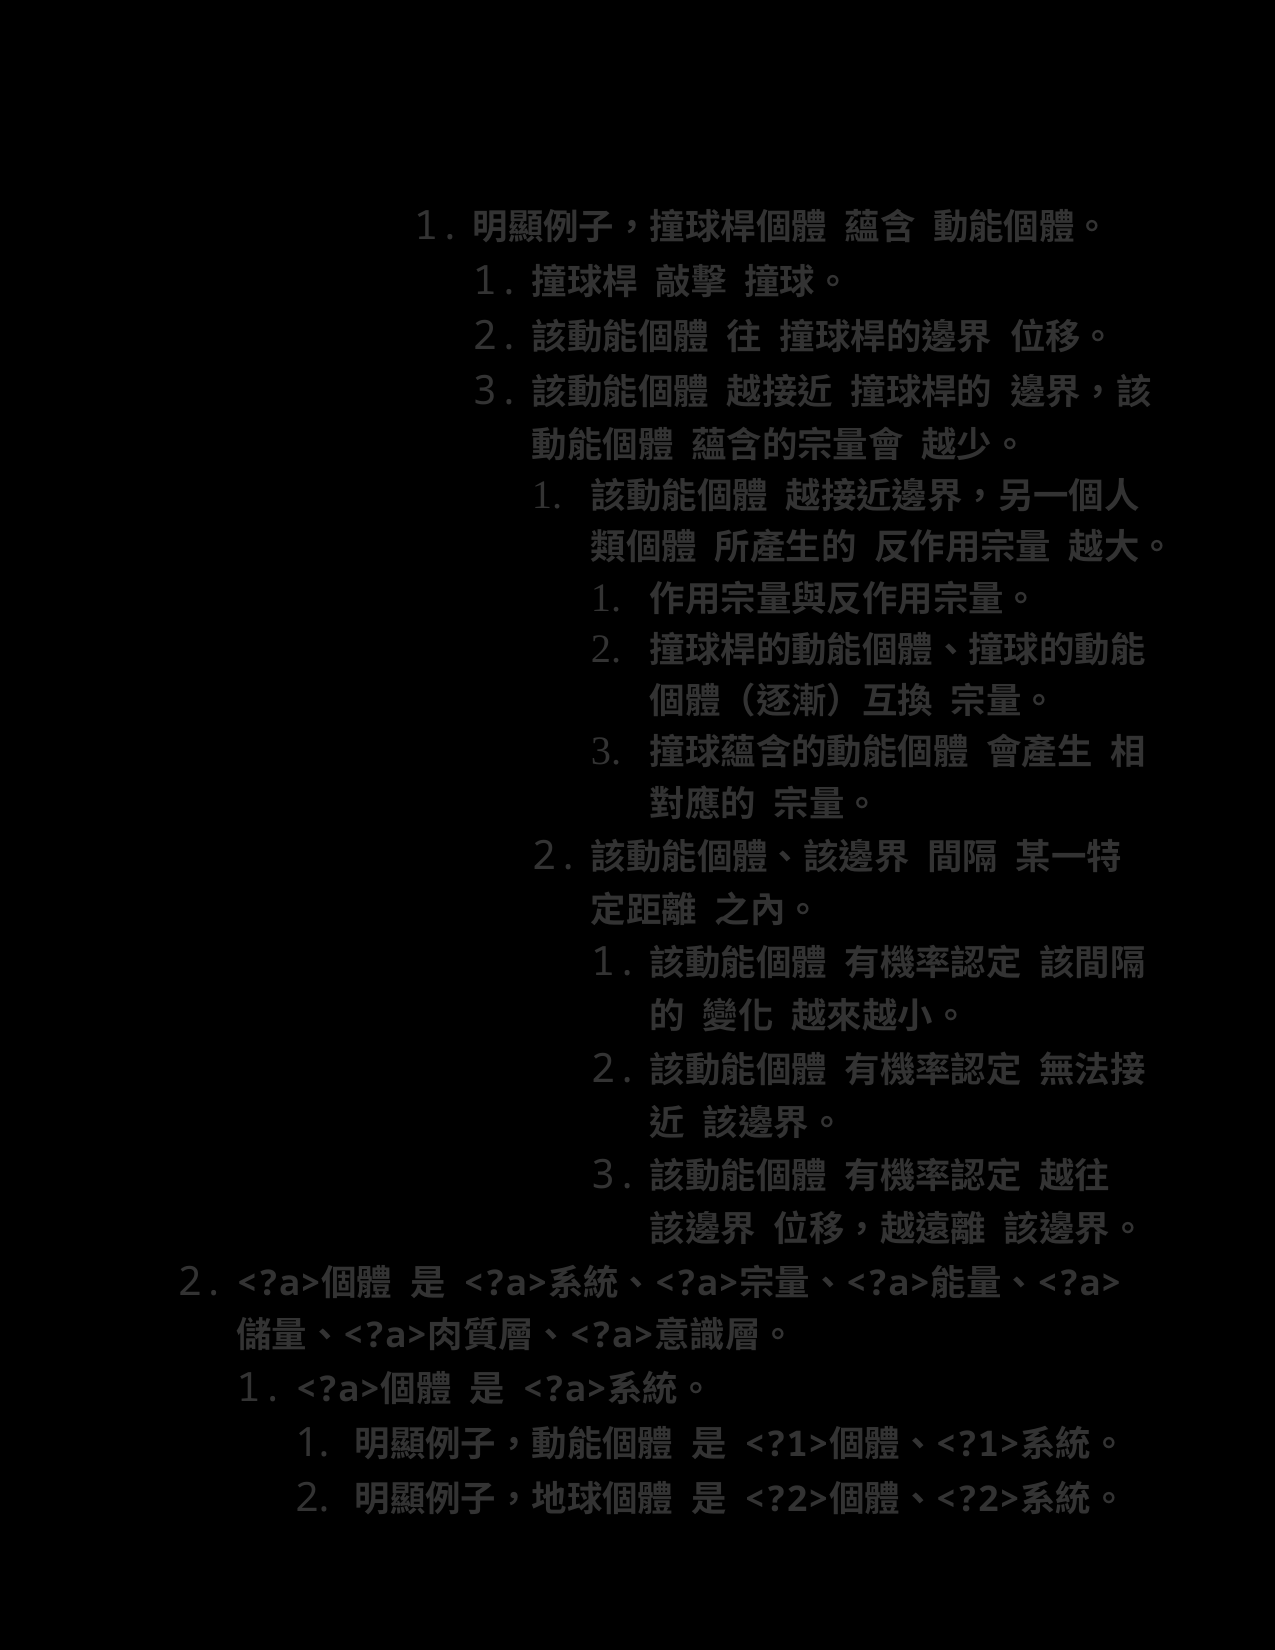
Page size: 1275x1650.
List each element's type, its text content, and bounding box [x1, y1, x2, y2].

list 該動能個體、該邊界 間隔 某一特定距離 之內。 [532, 826, 1157, 933]
list 明顯例子，撞球桿個體 蘊含 動能個體。 [413, 196, 1157, 251]
list 明顯例子，動能個體 是 <?1>個體、<?1>系統。 [295, 1413, 1157, 1468]
list 該動能個體 越接近邊界，另一個人類個體 所產生的 反作用宗量 越大。 [532, 467, 1157, 570]
list 撞球蘊含的動能個體 會產生 相對應的 宗量。 [591, 724, 1157, 826]
list 該動能個體 往 撞球桿的邊界 位移。 [472, 306, 1157, 361]
list <?a>個體 是 <?a>系統、<?a>宗量、<?a>能量、<?a>儲量、<?a>肉質層、<?a>意識層。 [177, 1252, 1157, 1358]
list 該動能個體 有機率認定 該間隔的 變化 越來越小。 [591, 933, 1157, 1039]
list 作用宗量與反作用宗量。 [591, 570, 1157, 621]
list 明顯例子，地球個體 是 <?2>個體、<?2>系統。 [295, 1468, 1157, 1523]
list 撞球桿的動能個體、撞球的動能個體（逐漸）互換 宗量。 [591, 621, 1157, 724]
list <?a>個體 是 <?a>系統。 [236, 1358, 1157, 1413]
list 撞球桿 敲擊 撞球。 [472, 251, 1157, 306]
list 該動能個體 有機率認定 無法接近 該邊界。 [591, 1039, 1157, 1145]
list 該動能個體 越接近 撞球桿的 邊界，該動能個體 蘊含的宗量會 越少。 [472, 361, 1157, 467]
list 該動能個體 有機率認定 越往 該邊界 位移，越遠離 該邊界。 [591, 1145, 1157, 1252]
